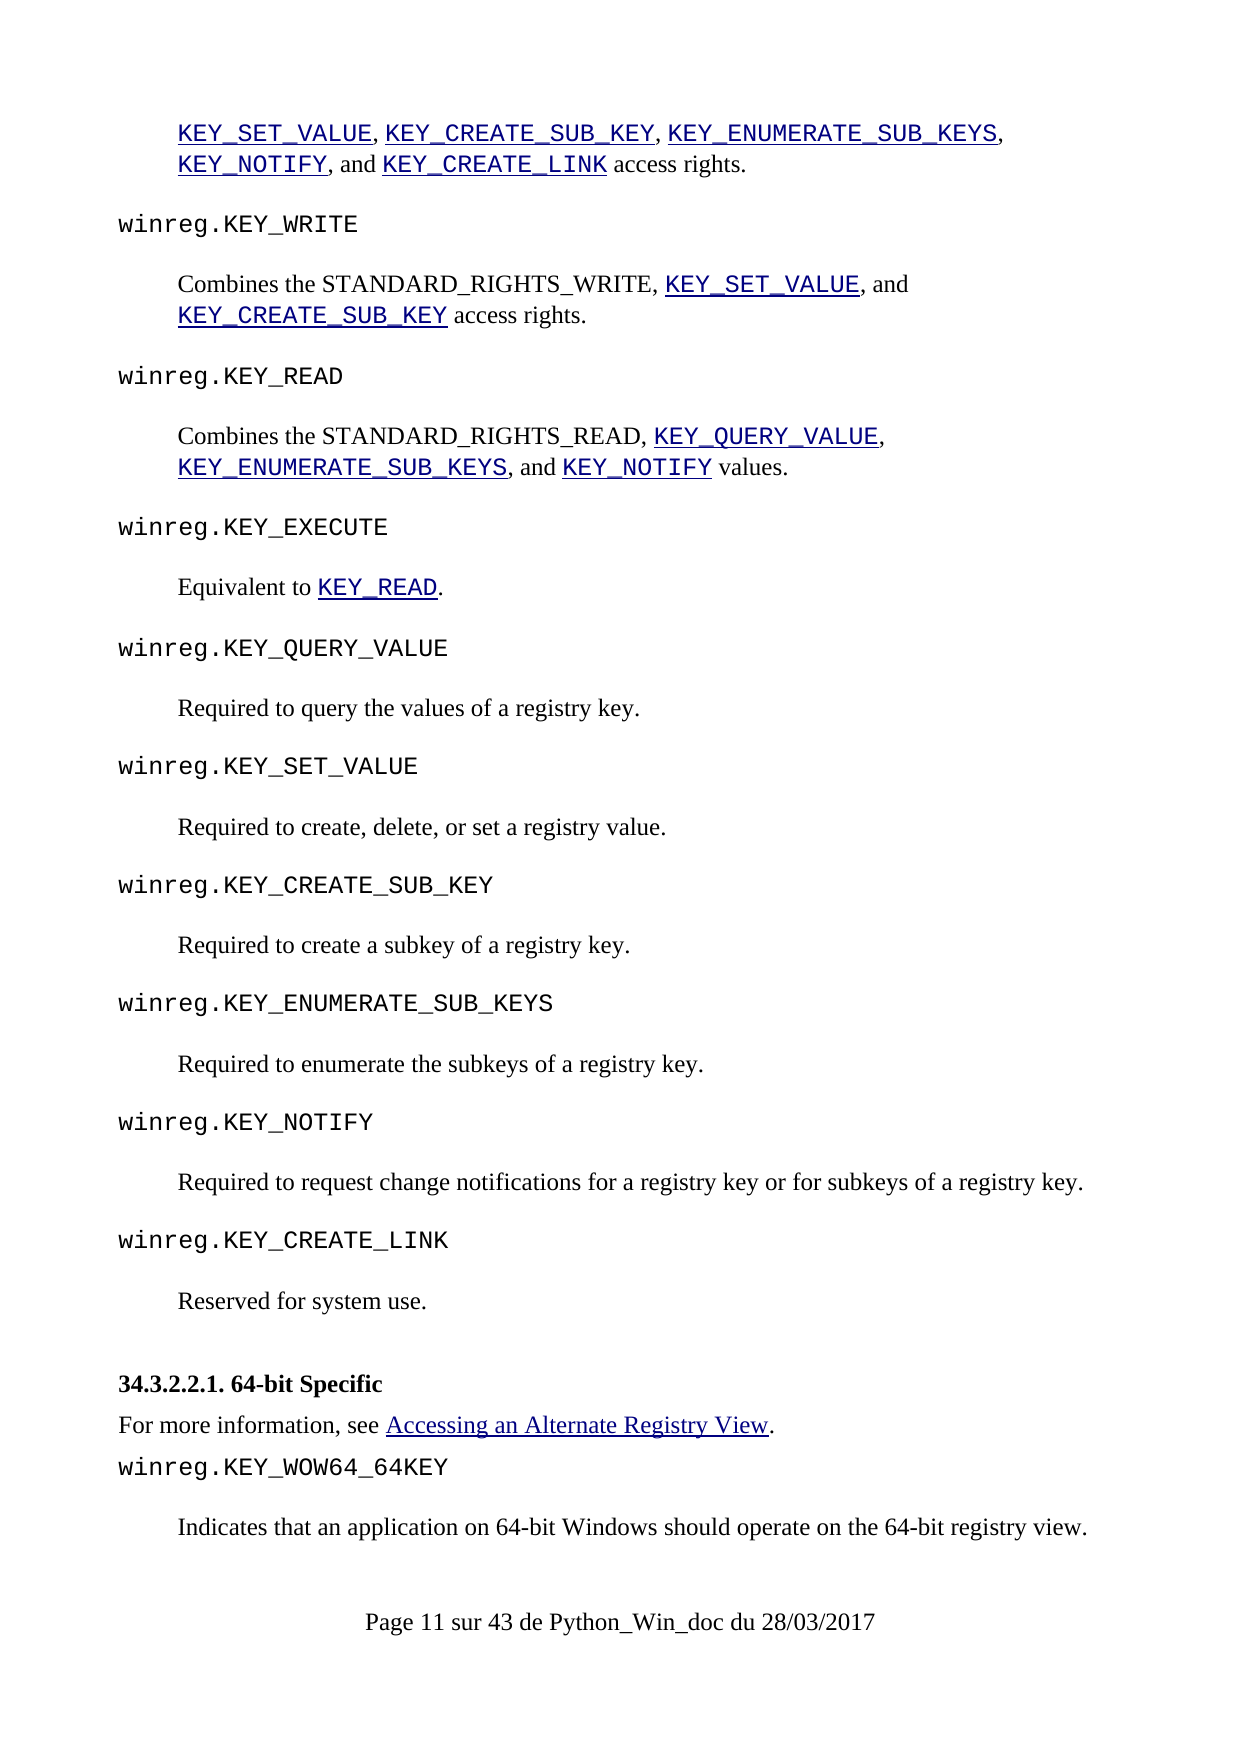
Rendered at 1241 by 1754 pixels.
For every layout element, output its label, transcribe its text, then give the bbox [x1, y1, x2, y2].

list Combines the STANDARD_RIGHTS_WRITE, KEY_SET_VALUE, and KEY_CREATE_SUB_KEY access rights. [177, 269, 1122, 331]
subtitle winreg.KEY_CREATE_LINK [118, 1226, 1122, 1256]
subtitle winreg.KEY_QUERY_VALUE [118, 633, 1122, 664]
subtitle winreg.KEY_WRITE [118, 209, 1122, 240]
list KEY_SET_VALUE, KEY_CREATE_SUB_KEY, KEY_ENUMERATE_SUB_KEYS, KEY_NOTIFY, and KEY_CREATE_LINK access rights. [177, 118, 1122, 180]
subtitle winreg.KEY_WOW64_64KEY [118, 1452, 1122, 1482]
subtitle winreg.KEY_SET_VALUE [118, 751, 1122, 782]
list Required to request change notifications for a registry key or for subkeys of a registry key. [177, 1167, 1122, 1196]
text For more information, see Accessing an Alternate Registry View. [118, 1410, 1122, 1439]
list Combines the STANDARD_RIGHTS_READ, KEY_QUERY_VALUE, KEY_ENUMERATE_SUB_KEYS, and KEY_NOTIFY values. [177, 421, 1122, 483]
subtitle winreg.KEY_READ [118, 361, 1122, 392]
list Required to enumerate the subkeys of a registry key. [177, 1049, 1122, 1077]
list Required to create, delete, or set a registry value. [177, 812, 1122, 840]
list Reserved for system use. [177, 1286, 1122, 1314]
subtitle winreg.KEY_EXECUTE [118, 512, 1122, 543]
subtitle winreg.KEY_ENUMERATE_SUB_KEYS [118, 988, 1122, 1019]
subtitle winreg.KEY_NOTIFY [118, 1107, 1122, 1138]
list Indicates that an application on 64-bit Windows should operate on the 64-bit registry view. [177, 1512, 1122, 1541]
list Equivalent to KEY_READ. [177, 572, 1122, 603]
list Required to create a subkey of a registry key. [177, 930, 1122, 959]
subtitle winreg.KEY_CREATE_SUB_KEY [118, 870, 1122, 901]
subtitle 34.3.2.2.1. 64-bit Specific [118, 1369, 1122, 1398]
list Required to query the values of a registry key. [177, 693, 1122, 722]
